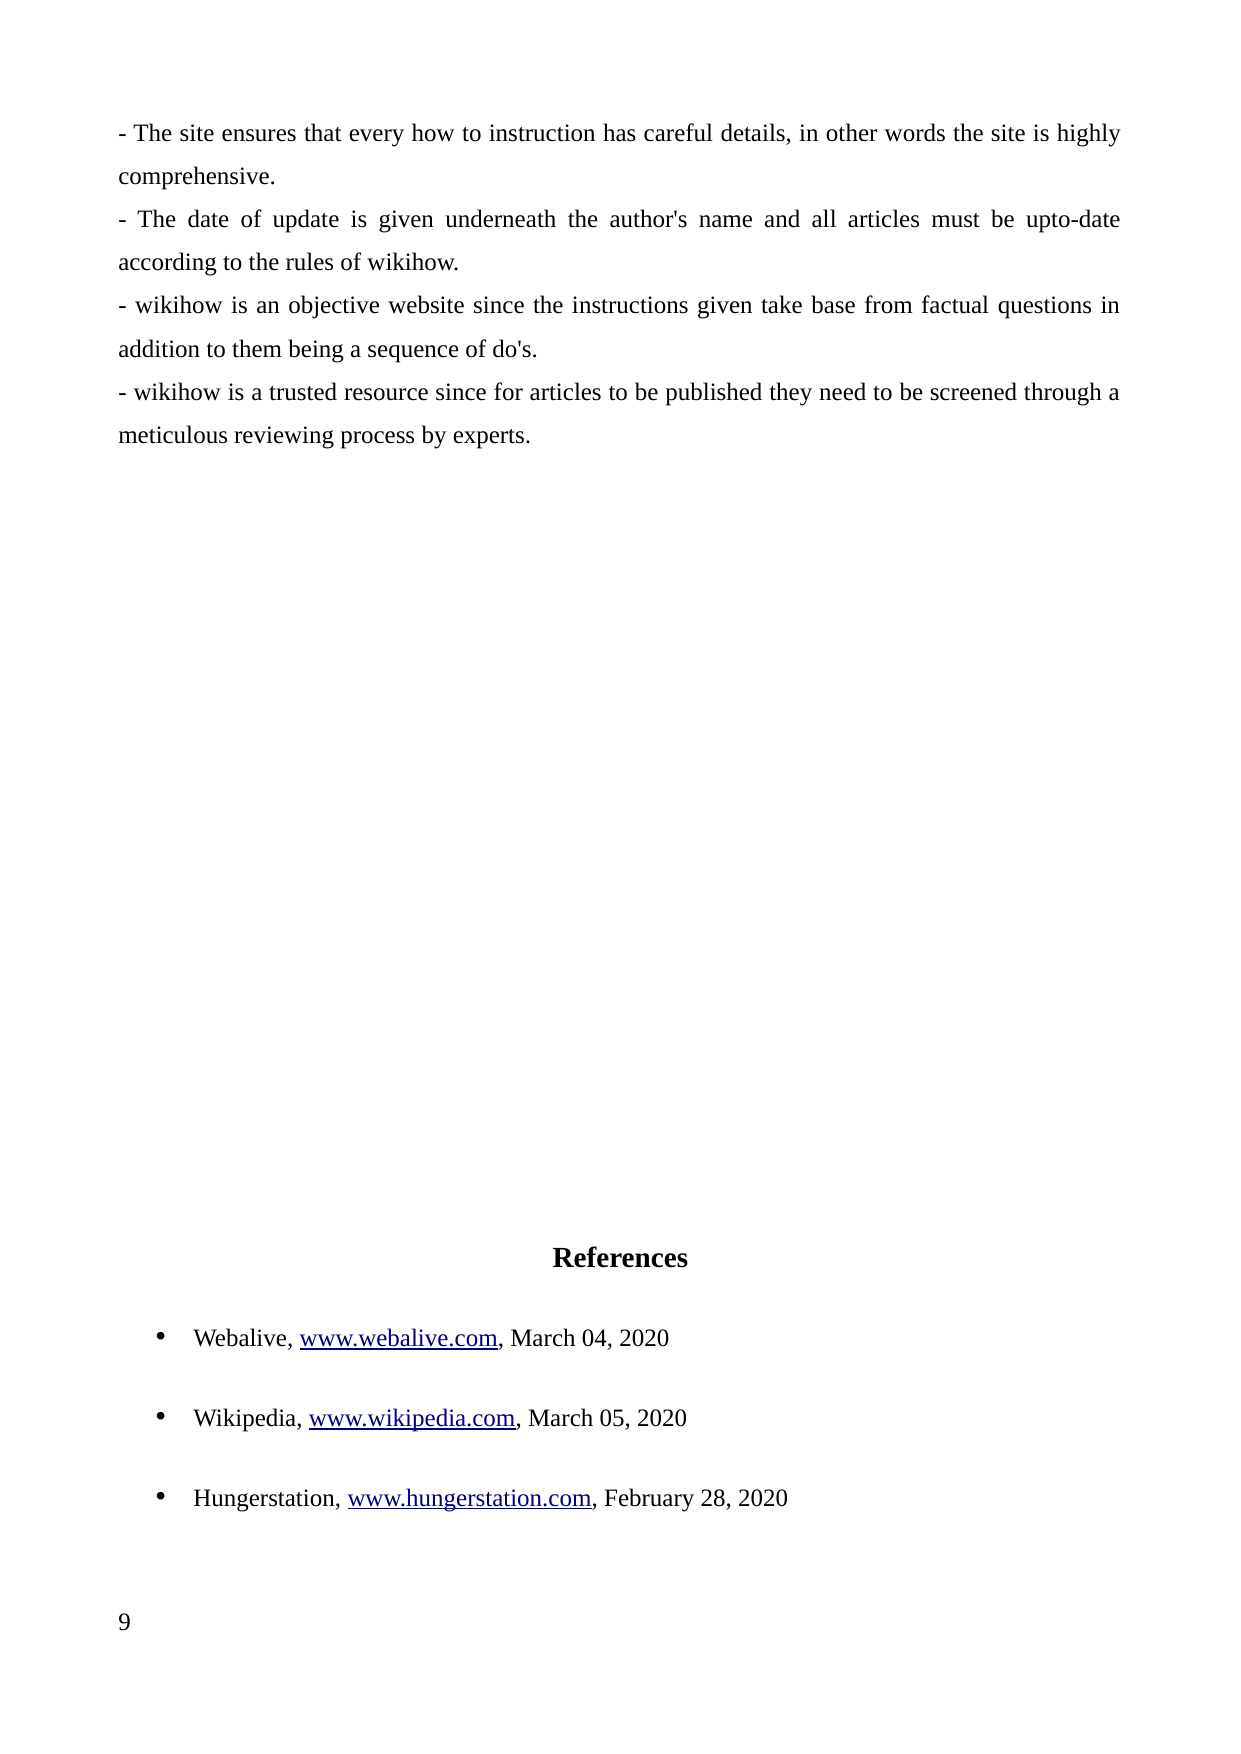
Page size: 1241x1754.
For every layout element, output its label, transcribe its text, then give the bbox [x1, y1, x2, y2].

subtitle References [118, 1240, 1122, 1273]
text - wikihow is an objective website since the instructions given take base from factual questions in addition to them being a sequence of do's. [118, 291, 1122, 362]
list Wikipedia, www.wikipedia.com, March 05, 2020 [156, 1403, 1122, 1433]
list Hungerstation, www.hungerstation.com, February 28, 2020 [156, 1483, 1122, 1513]
text - The site ensures that every how to instruction has careful details, in other words the site is highly comprehensive. [118, 118, 1122, 190]
list Webalive, www.webalive.com, March 04, 2020 [156, 1323, 1122, 1353]
text - wikihow is a trusted resource since for articles to be published they need to be screened through a meticulous reviewing process by experts. [118, 377, 1122, 449]
text - The date of update is given underneath the author's name and all articles must be upto-date according to the rules of wikihow. [118, 204, 1122, 276]
